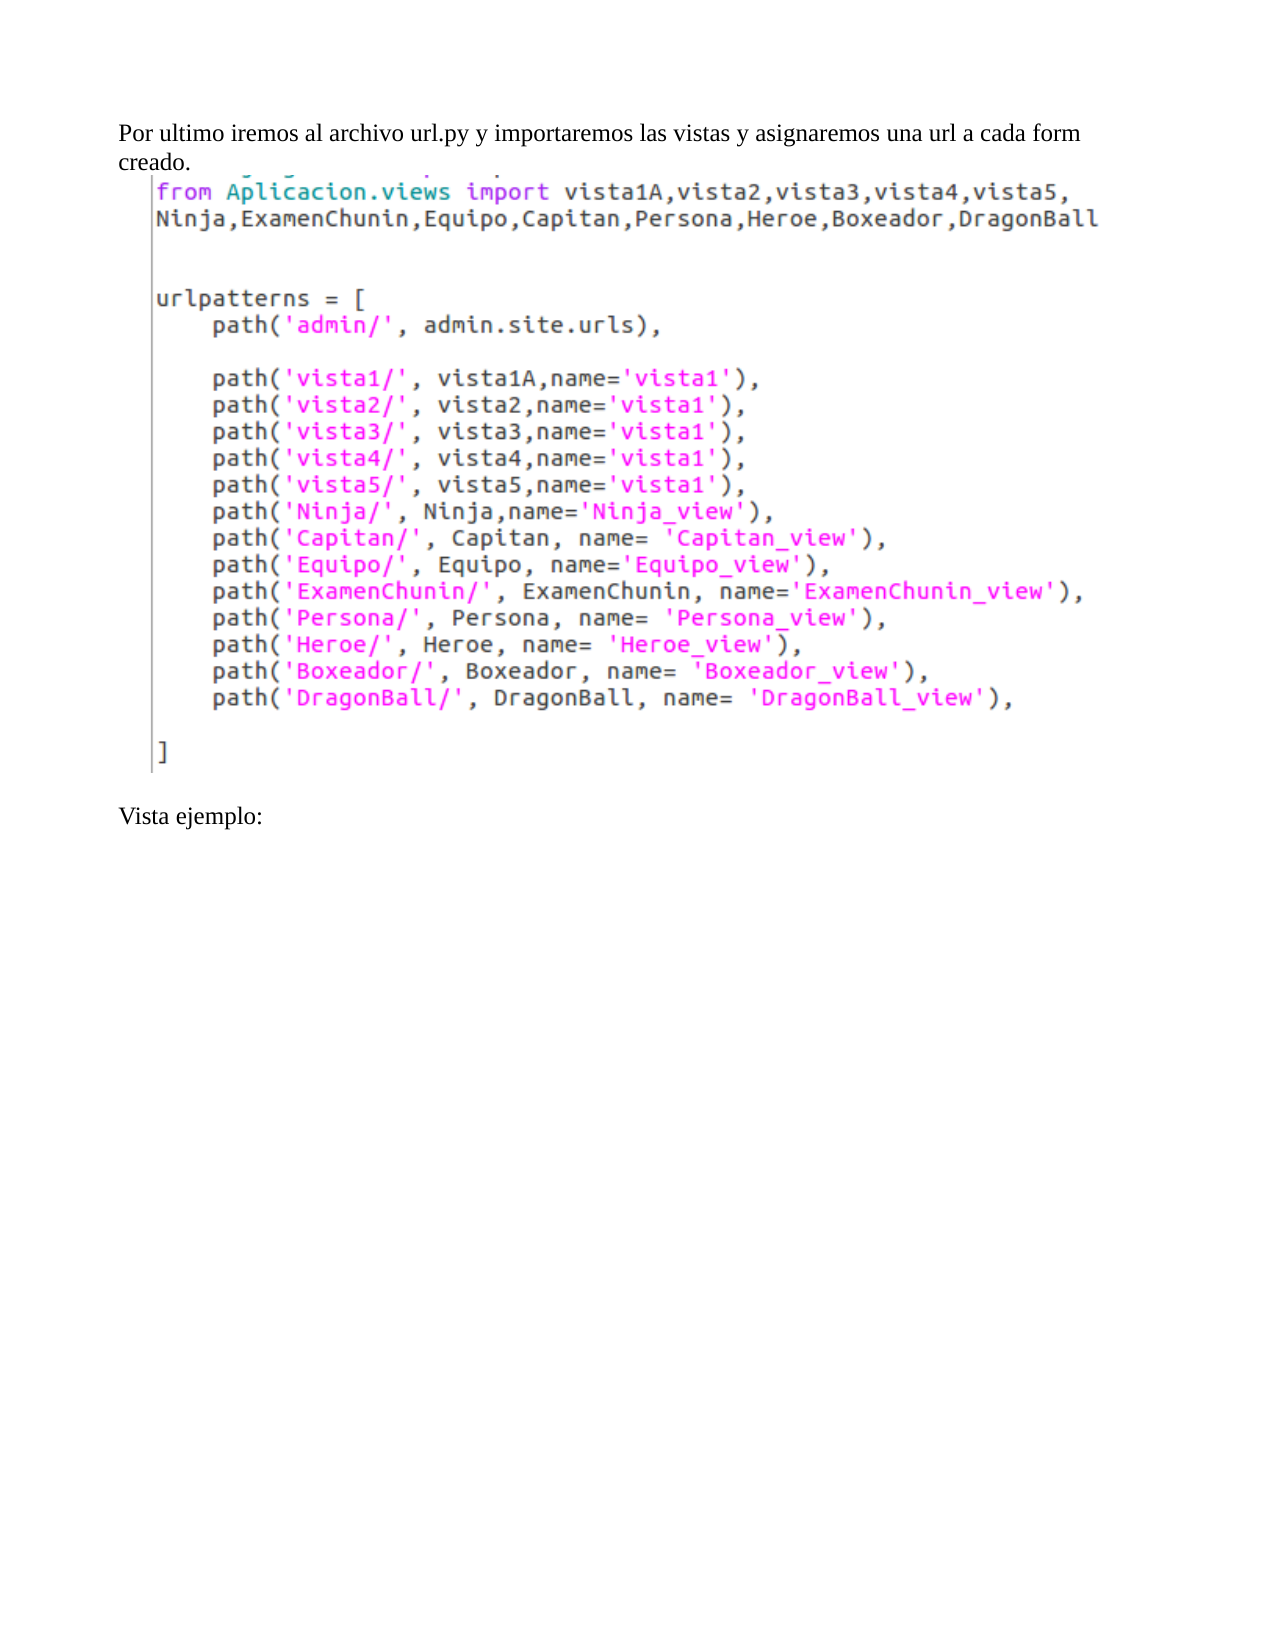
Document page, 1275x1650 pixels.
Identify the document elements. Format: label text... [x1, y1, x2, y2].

text Por ultimo iremos al archivo url.py y importaremos las vistas y asignaremos una url a cada form creado. [118, 118, 1157, 176]
text Vista ejemplo: [118, 801, 1157, 830]
picture [150, 175, 1125, 773]
